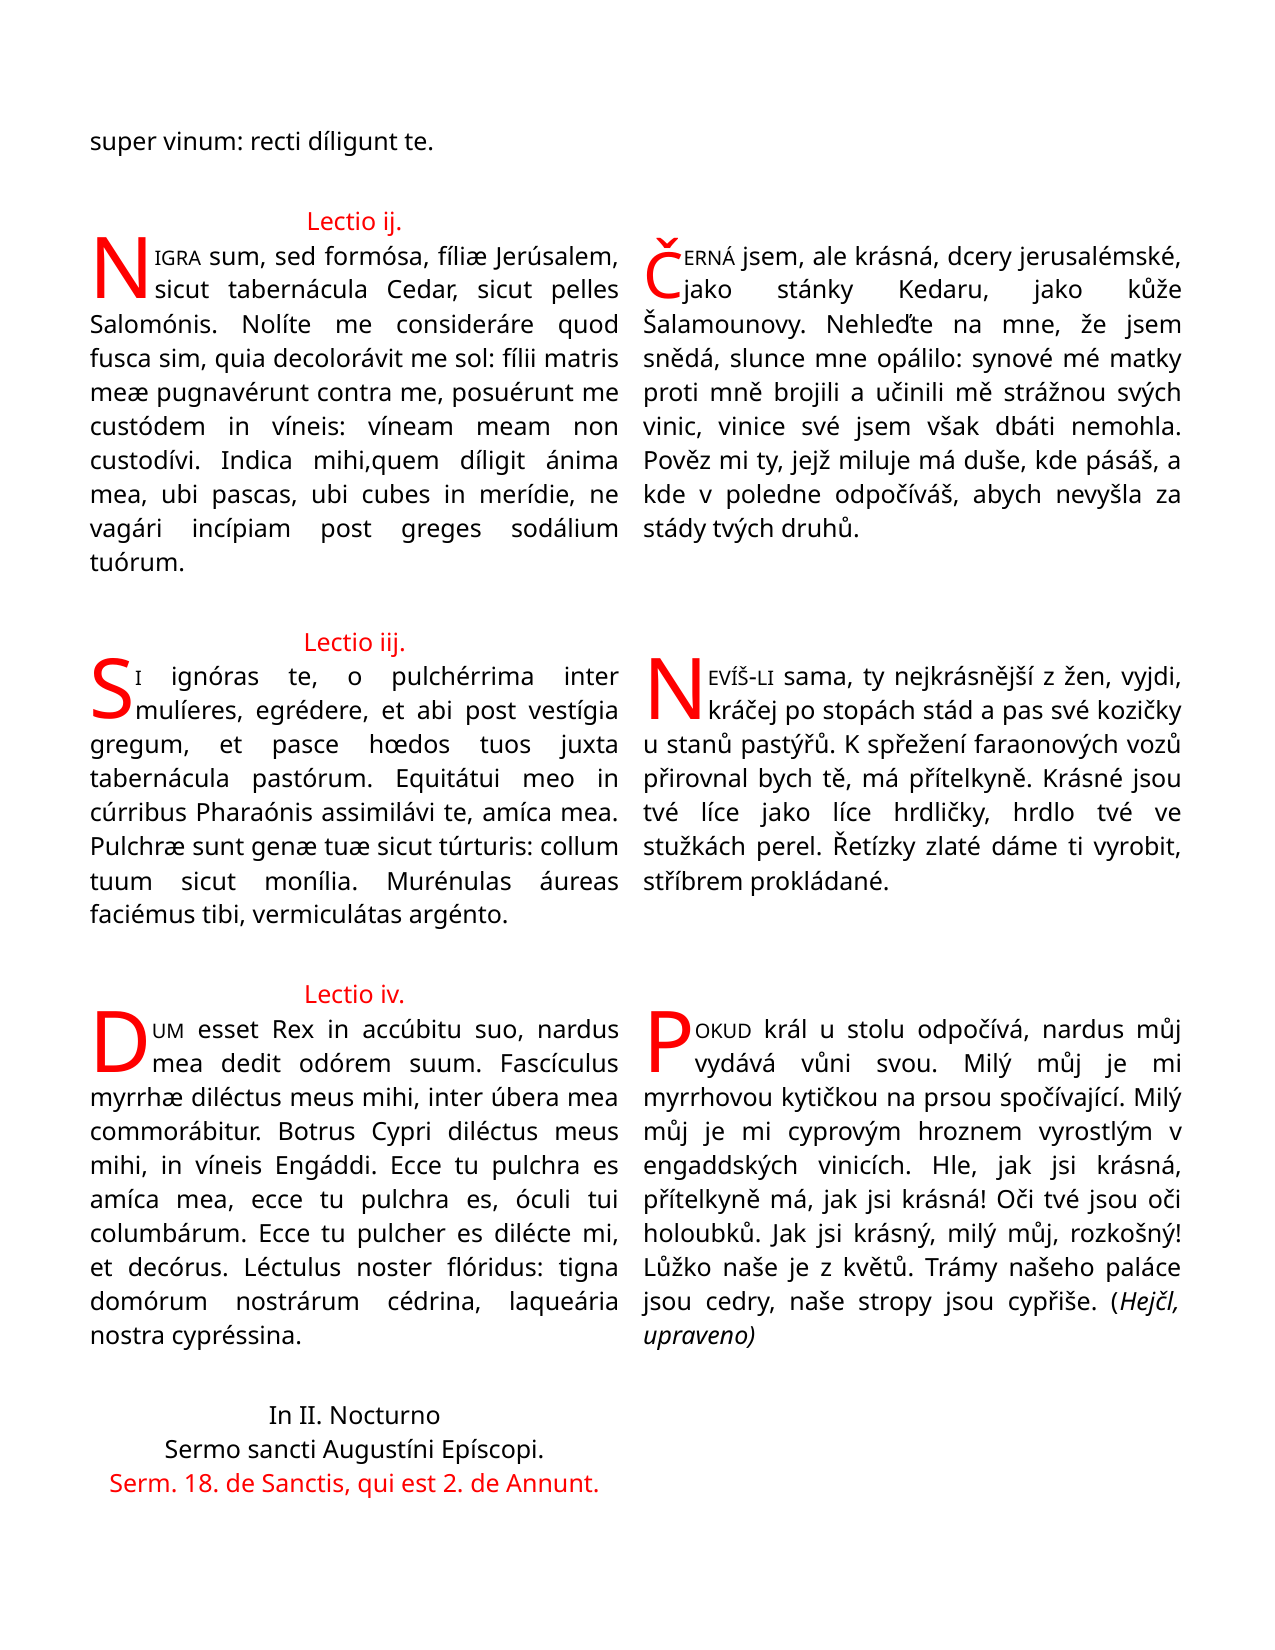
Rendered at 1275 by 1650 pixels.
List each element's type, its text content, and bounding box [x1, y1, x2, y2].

table_cell In II. Nocturno Sermo sancti Augustíni Epíscopi. Serm. 18. de Sanctis, qui est 2. de Annunt. Domini. Lectio v. Adest nobis, dilectíssimi, optátus dies beátæ ac venerábilis semper Vírginis Maríæ; ídeo cum summa exultatióne gáudeat terra nostra, tantæ Vírginis illustráta natáli. Hæc est enim flos campi, de qua ortum est pretiósum lílium convállium, per cujus partum mutátur natúra protoplastórum, delétur et culpa. [78, 1392, 631, 1506]
table_cell In I. Nocturno Incípiunt Cántica Canticórum. Lectio j. Cap. 1. Osculétur me ósculo oris sui: quia melióra sunt úbera tua vino, fragrántia unguéntis óptimis. Oleum effúsum nomen tuum: ídeo adolescéntulæ dilexérunt te. Trahe me: post te currémus in odórem unguentórum tuórum. Introdúxit me Rex in cellária sua: exultábimus et lætábimur in te, mémores úberum tuórum super vinum: recti díligunt te. [78, 118, 631, 198]
table_cell Lectio iv. Dum esset Rex in accúbitu suo, nardus mea dedit odórem suum. Fascículus myrrhæ diléctus meus mihi, inter úbera mea commorábitur. Botrus Cypri diléctus meus mihi, in víneis Engáddi. Ecce tu pulchra es amíca mea, ecce tu pulchra es, óculi tui columbárum. Ecce tu pulcher es dilécte mi, et decórus. Léctulus noster flóridus: tigna domórum nostrárum cédrina‚ laqueária nostra cypréssina. [78, 971, 631, 1392]
table_cell Lectio iij. Si ignóras te, o pulchérrima inter mulíeres, egrédere, et abi post vestígia gregum, et pasce hœdos tuos juxta tabernácula pastórum. Equitátui meo in cúrribus Pharaónis assimilávi te, amíca mea. Pulchræ sunt genæ tuæ sicut túrturis: collum tuum sicut monília. Murénulas áureas faciémus tibi, vermiculátas argénto. [78, 619, 631, 971]
table_cell Lectio ij. Nigra sum, sed formósa, fíliæ Jerúsalem, sicut tabernácula Cedar, sicut pelles Salomónis. Nolíte me consideráre quod fusca sim, quia decolorávit me sol: fílii matris meæ pugnavérunt contra me, posuérunt me custódem in víneis: víneam meam non custodívi. Indica mihi,quem díligit ánima mea, ubi pascas, ubi cubes in merídie, ne vagári incípiam post greges sodálium tuórum. [78, 198, 631, 619]
table_cell [631, 118, 1194, 198]
table_cell Nevíš-li sama, ty nejkrásnější z žen, vyjdi, kráčej po stopách stád a pas své kozičky u stanů pastýřů. K spřežení faraonových vozů přirovnal bych tě, má přítelkyně. Krásné jsou tvé líce jako líce hrdličky, hrdlo tvé ve stužkách perel. Řetízky zlaté dáme ti vyrobit, stříbrem prokládané. [631, 619, 1194, 971]
table_cell Pokud král u stolu odpočívá, nardus můj vydává vůni svou. Milý můj je mi myrrhovou kytičkou na prsou spočívající. Milý můj je mi cyprovým hroznem vyrostlým v engaddských vinicích. Hle, jak jsi krásná, přítelkyně má, jak jsi krásná! Oči tvé jsou oči holoubků. Jak jsi krásný, milý můj, rozkošný! Lůžko naše je z květů. Trámy našeho paláce jsou cedry, naše stropy jsou cypřiše. (Hejčl, upraveno) [631, 971, 1194, 1392]
table_cell Černá jsem, ale krásná, dcery jerusalémské, jako stánky Kedaru, jako kůže Šalamounovy. Nehleďte na mne, že jsem snědá, slunce mne opálilo: synové mé matky proti mně brojili a učinili mě strážnou svých vinic, vinice své jsem však dbáti nemohla. Pověz mi ty, jejž miluje má duše, kde pásáš, a kde v poledne odpočíváš, abych nevyšla za stády tvých druhů. [631, 198, 1194, 619]
table_cell [631, 1392, 1194, 1506]
